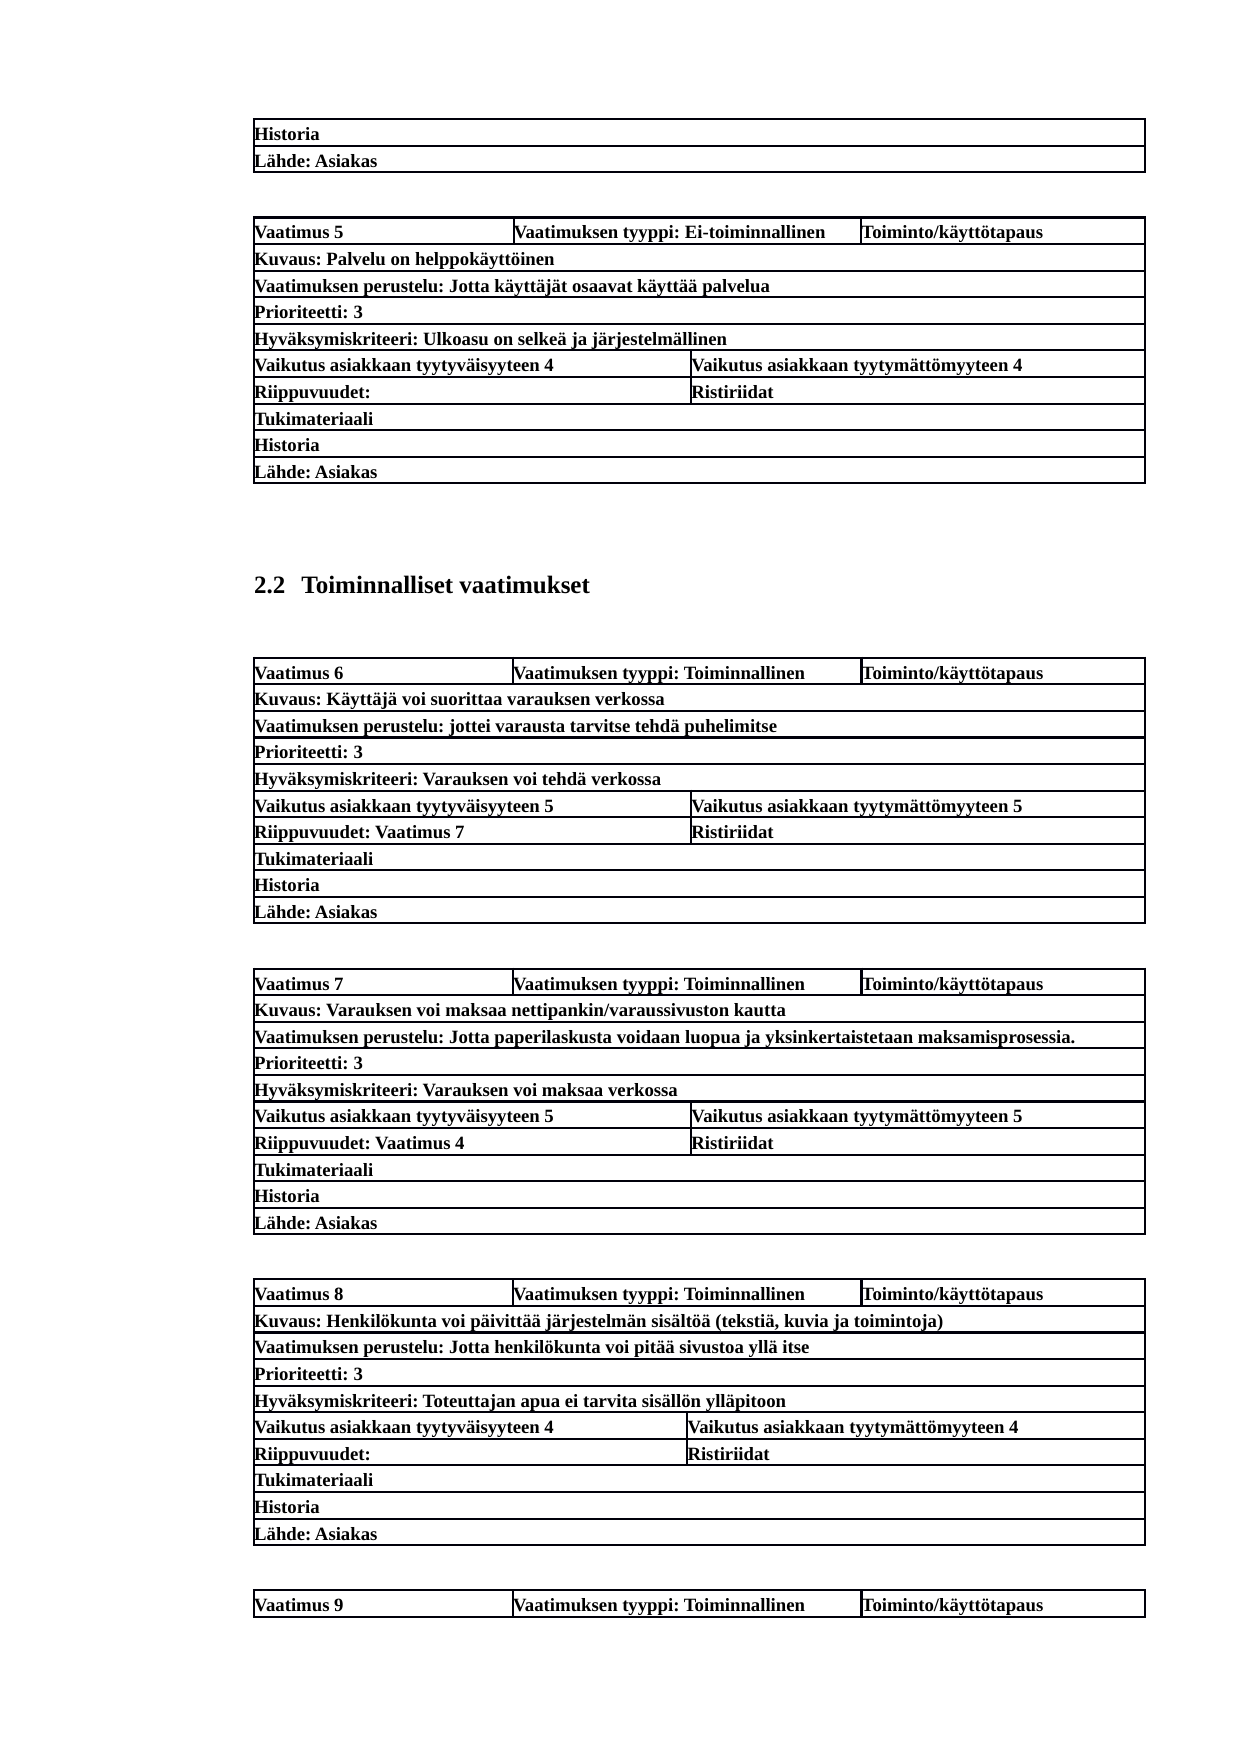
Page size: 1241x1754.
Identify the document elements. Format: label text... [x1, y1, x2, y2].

table_cell Prioriteetti: 3 [255, 739, 1144, 763]
table_cell Tukimateriaali [255, 1156, 1144, 1180]
table_cell Historia [255, 1493, 1144, 1517]
table_cell Vaatimuksen perustelu: Jotta henkilökunta voi pitää sivustoa yllä itse [255, 1334, 1144, 1358]
table_cell Riippuvuudet: [255, 1440, 686, 1464]
table_header Vaatimuksen tyyppi: Toiminnallinen [514, 970, 860, 994]
table_cell Vaikutus asiakkaan tyytymättömyyteen 5 [692, 792, 1144, 816]
table_cell Prioriteetti: 3 [255, 1049, 1144, 1074]
table_cell Lähde: Asiakas [255, 1520, 1144, 1544]
table_cell Kuvaus: Varauksen voi maksaa nettipankin/varaussivuston kautta [255, 996, 1144, 1021]
table_header Vaatimus 7 [255, 970, 512, 994]
table_cell Historia [255, 871, 1144, 896]
table_header Vaatimuksen tyyppi: Ei-toiminnallinen [515, 219, 860, 243]
table_cell Hyväksymiskriteeri: Varauksen voi tehdä verkossa [255, 765, 1144, 789]
table_cell Kuvaus: Henkilökunta voi päivittää järjestelmän sisältöä (tekstiä, kuvia ja toimintoja) [255, 1307, 1144, 1331]
table_cell Vaatimuksen perustelu: jottei varausta tarvitse tehdä puhelimitse [255, 712, 1144, 736]
table_cell Vaikutus asiakkaan tyytyväisyyteen 5 [255, 792, 690, 816]
table_cell Vaikutus asiakkaan tyytymättömyyteen 4 [692, 351, 1144, 376]
table_header Vaatimus 6 [255, 659, 512, 683]
table_header Vaatimuksen tyyppi: Toiminnallinen [514, 1591, 860, 1616]
table_cell Hyväksymiskriteeri: Varauksen voi maksaa verkossa [255, 1076, 1144, 1100]
table_header Toiminto/käyttötapaus [863, 659, 1144, 683]
table_cell Vaikutus asiakkaan tyytymättömyyteen 4 [688, 1413, 1144, 1438]
table_cell Vaatimuksen perustelu: Jotta käyttäjät osaavat käyttää palvelua [255, 272, 1144, 296]
table_cell Lähde: Asiakas [255, 898, 1144, 922]
table_header Vaatimus 8 [255, 1280, 512, 1305]
table_cell Historia [255, 120, 1144, 145]
table_header Toiminto/käyttötapaus [863, 970, 1144, 994]
subtitle Toiminnalliset vaatimukset [254, 570, 1122, 599]
table_cell Prioriteetti: 3 [255, 298, 1144, 323]
table_cell Vaikutus asiakkaan tyytymättömyyteen 5 [692, 1103, 1144, 1127]
table_header Toiminto/käyttötapaus [862, 219, 1144, 243]
table_cell Ristiriidat [692, 1129, 1144, 1153]
table_cell Ristiriidat [688, 1440, 1144, 1464]
table_cell Ristiriidat [692, 818, 1144, 843]
table_header Toiminto/käyttötapaus [863, 1591, 1144, 1616]
table_cell Tukimateriaali [255, 845, 1144, 869]
table_cell Kuvaus: Käyttäjä voi suorittaa varauksen verkossa [255, 685, 1144, 710]
table_cell Tukimateriaali [255, 1466, 1144, 1491]
table_cell Prioriteetti: 3 [255, 1360, 1144, 1384]
table_cell Kuvaus: Palvelu on helppokäyttöinen [255, 245, 1144, 269]
table_cell Tukimateriaali [255, 405, 1144, 429]
table_cell Lähde: Asiakas [255, 458, 1144, 482]
table_cell Historia [255, 431, 1144, 456]
table_cell Vaikutus asiakkaan tyytyväisyyteen 5 [255, 1103, 690, 1127]
table_cell Vaikutus asiakkaan tyytyväisyyteen 4 [255, 351, 690, 376]
table_cell Lähde: Asiakas [255, 147, 1144, 171]
table_header Toiminto/käyttötapaus [863, 1280, 1144, 1305]
table_cell Ristiriidat [692, 378, 1144, 402]
table_cell Vaikutus asiakkaan tyytyväisyyteen 4 [255, 1413, 686, 1438]
table_cell Riippuvuudet: Vaatimus 4 [255, 1129, 690, 1153]
table_cell Vaatimuksen perustelu: Jotta paperilaskusta voidaan luopua ja yksinkertaistetaan maksamisprosessia. [255, 1023, 1144, 1047]
table_header Vaatimus 9 [255, 1591, 512, 1616]
table_cell Riippuvuudet: [255, 378, 690, 402]
table_header Vaatimus 5 [255, 219, 513, 243]
table_cell Lähde: Asiakas [255, 1209, 1144, 1233]
table_header Vaatimuksen tyyppi: Toiminnallinen [514, 659, 860, 683]
table_header Vaatimuksen tyyppi: Toiminnallinen [514, 1280, 860, 1305]
table_cell Hyväksymiskriteeri: Ulkoasu on selkeä ja järjestelmällinen [255, 325, 1144, 349]
table_cell Riippuvuudet: Vaatimus 7 [255, 818, 690, 843]
table_cell Hyväksymiskriteeri: Toteuttajan apua ei tarvita sisällön ylläpitoon [255, 1387, 1144, 1411]
table_cell Historia [255, 1182, 1144, 1207]
